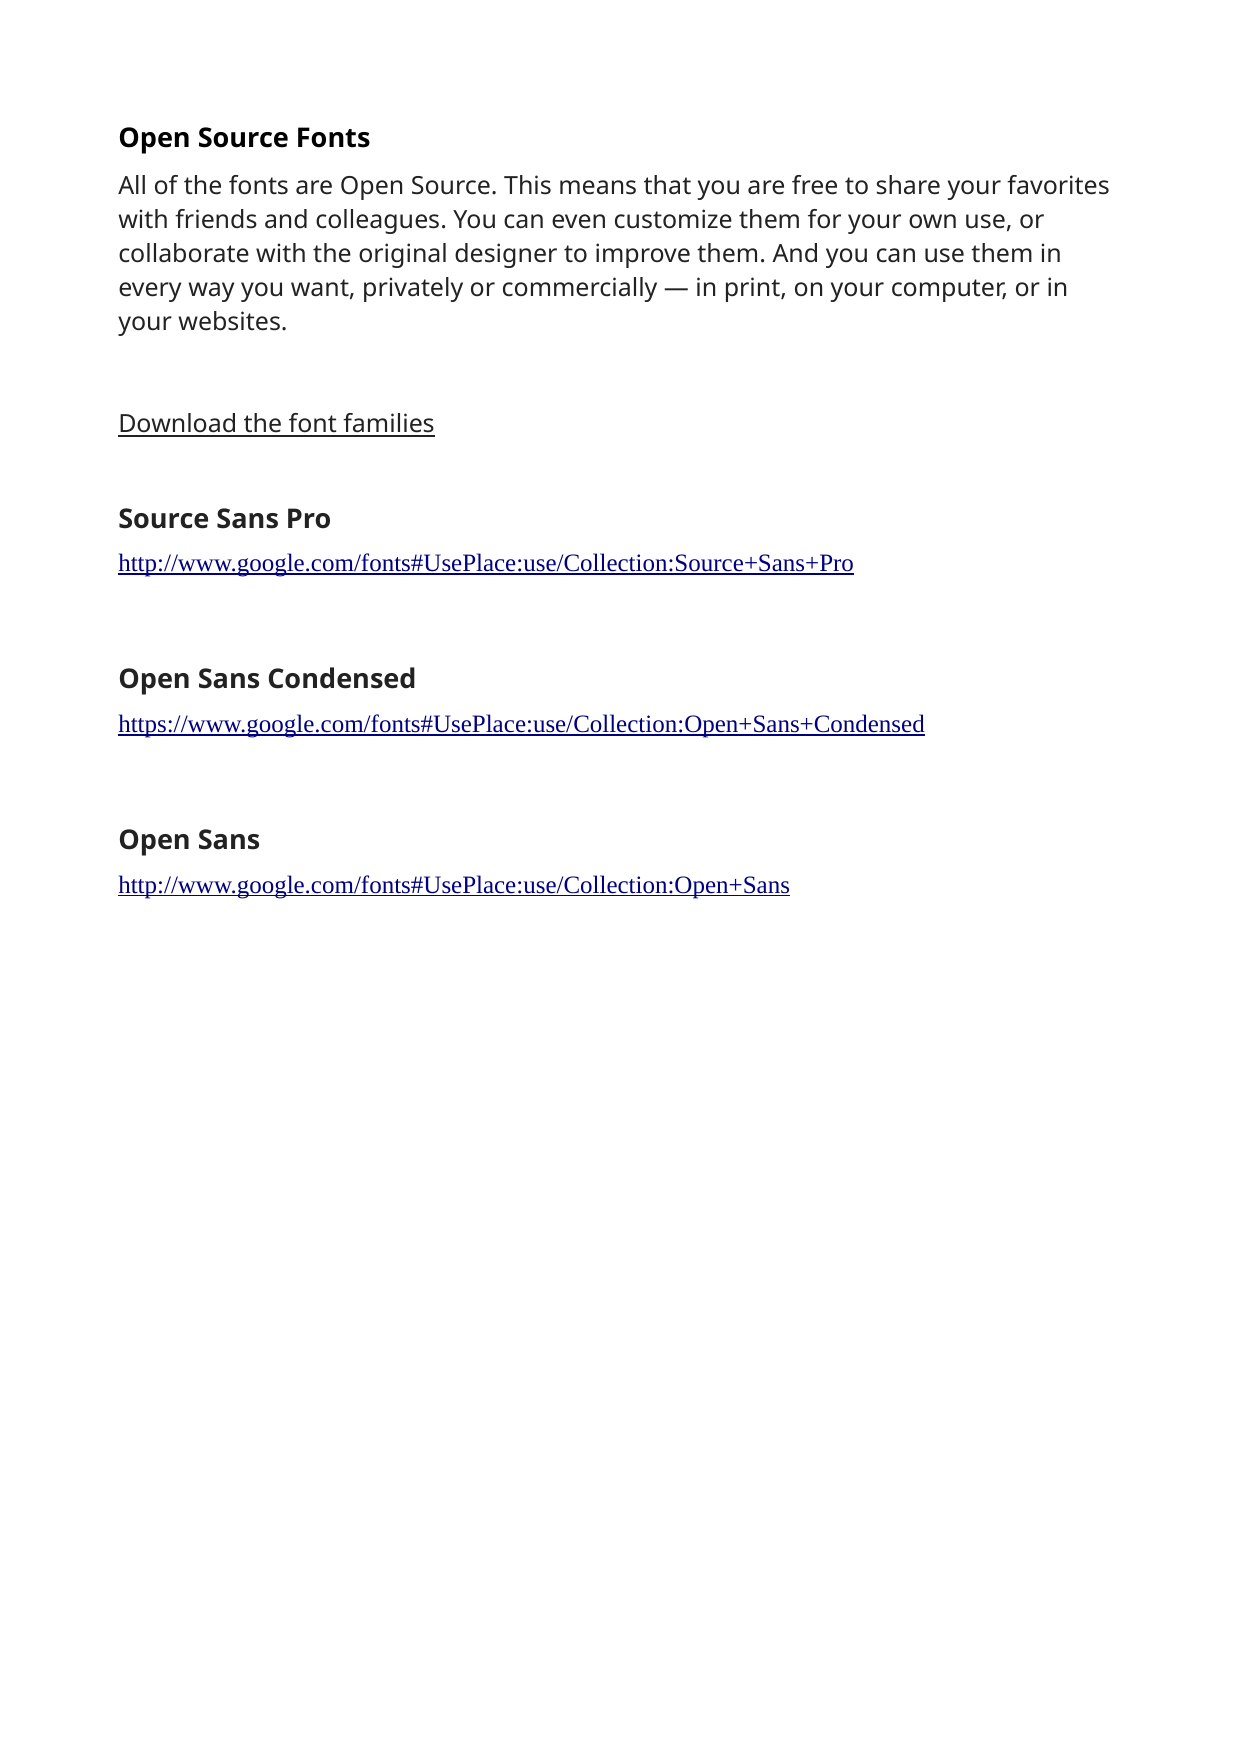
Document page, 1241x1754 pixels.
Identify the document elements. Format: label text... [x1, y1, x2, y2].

subtitle Open Sans Condensed [118, 660, 1122, 697]
text http://www.google.com/fonts#UsePlace:use/Collection:Source+Sans+Pro [118, 548, 1122, 577]
text https://www.google.com/fonts#UsePlace:use/Collection:Open+Sans+Condensed [118, 709, 1122, 738]
text Open Source Fonts [118, 118, 1122, 155]
subtitle Source Sans Pro [118, 499, 1122, 536]
subtitle Open Sans [118, 820, 1122, 857]
text Download the font families [118, 406, 1122, 440]
text http://www.google.com/fonts#UsePlace:use/Collection:Open+Sans [118, 870, 1122, 898]
text All of the fonts are Open Source. This means that you are free to share your favorites with friends and colleagues. You can even customize them for your own use, or collaborate with the original designer to improve them. And you can use them in every way you want, privately or commercially — in print, on your computer, or in your websites. [118, 167, 1122, 338]
